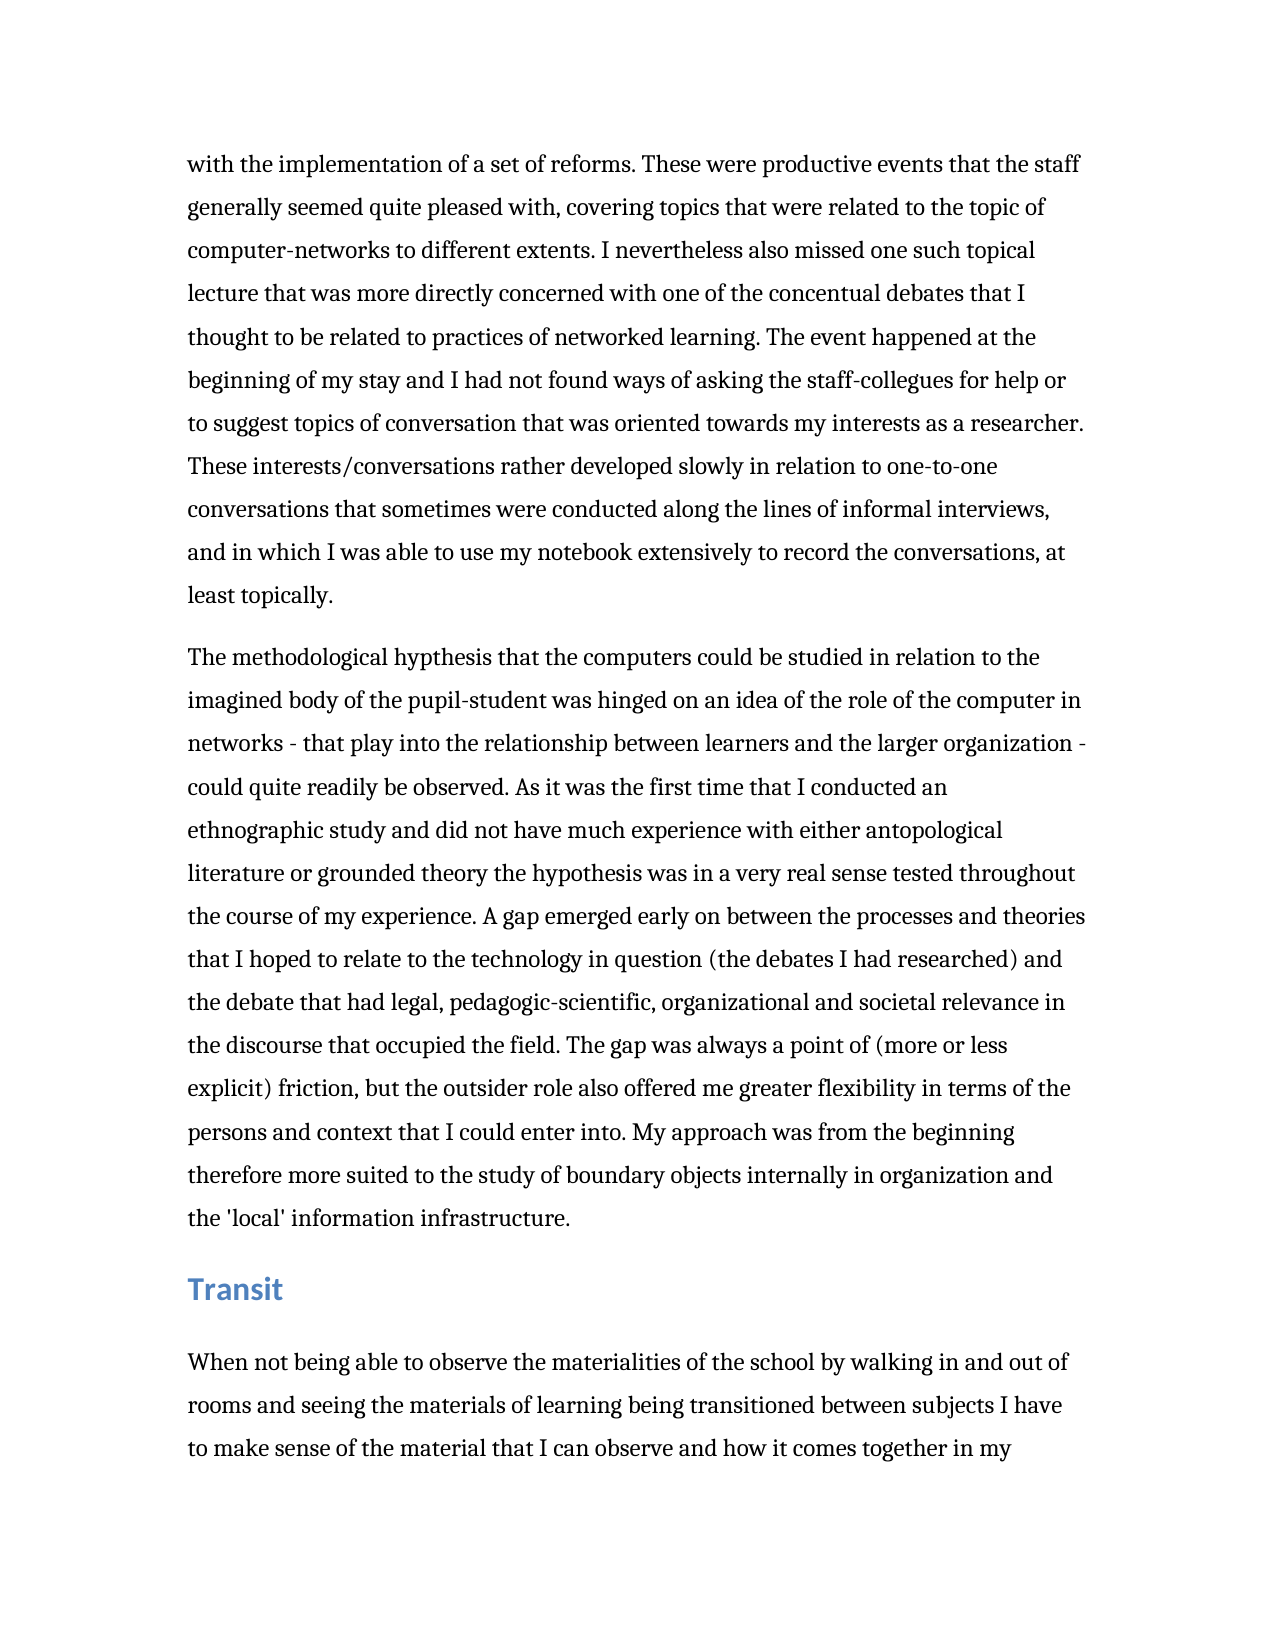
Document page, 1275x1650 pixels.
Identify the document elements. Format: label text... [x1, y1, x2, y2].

subtitle Transit [187, 1268, 1087, 1308]
text The methodological hypthesis that the computers could be studied in relation to the imagined body of the pupil-student was hinged on an idea of the role of the computer in networks - that play into the relationship between learners and the larger organization - could quite readily be observed. As it was the first time that I conducted an ethnographic study and did not have much experience with either antopological literature or grounded theory the hypothesis was in a very real sense tested throughout the course of my experience. A gap emerged early on between the processes and theories that I hoped to relate to the technology in question (the debates I had researched) and the debate that had legal, pedagogic-scientific, organizational and societal relevance in the discourse that occupied the field. The gap was always a point of (more or less explicit) friction, but the outsider role also offered me greater flexibility in terms of the persons and context that I could enter into. My approach was from the beginning therefore more suited to the study of boundary objects internally in organization and the 'local' information infrastructure. [187, 643, 1087, 1232]
text When not being able to observe the materialities of the school by walking in and out of rooms and seeing the materials of learning being transitioned between subjects I have to make sense of the material that I can observe and how it comes together in my [187, 1347, 1087, 1462]
text with the implementation of a set of reforms. These were productive events that the staff generally seemed quite pleased with, covering topics that were related to the topic of computer-networks to different extents. I nevertheless also missed one such topical lecture that was more directly concerned with one of the concentual debates that I thought to be related to practices of networked learning. The event happened at the beginning of my stay and I had not found ways of asking the staff-collegues for help or to suggest topics of conversation that was oriented towards my interests as a researcher. These interests/conversations rather developed slowly in relation to one-to-one conversations that sometimes were conducted along the lines of informal interviews, and in which I was able to use my notebook extensively to record the conversations, at least topically. [187, 150, 1087, 610]
